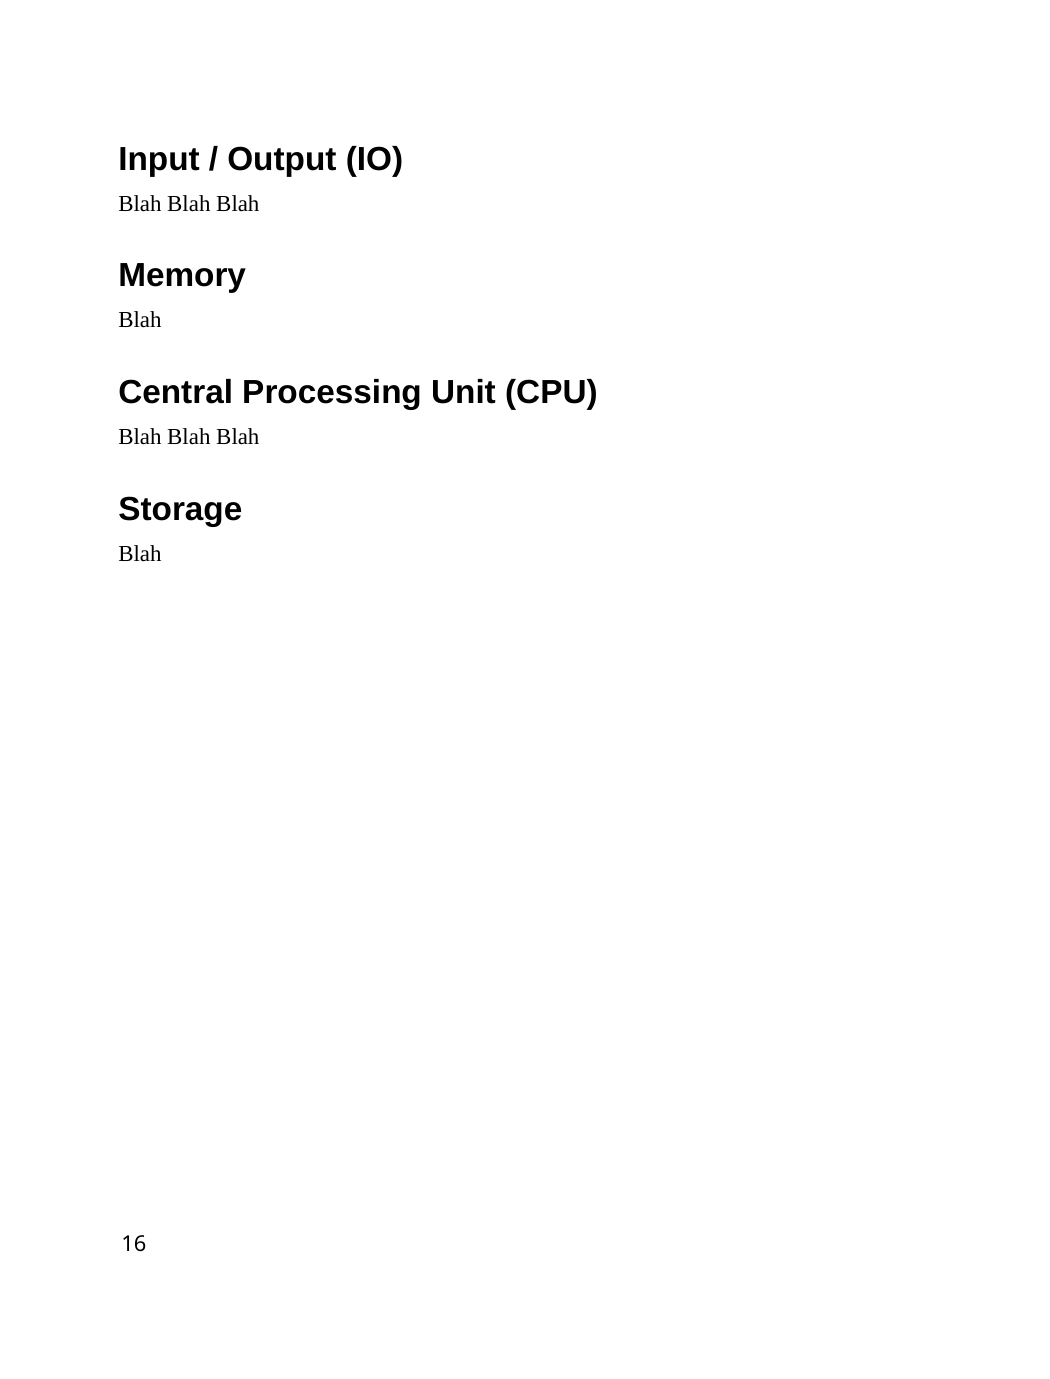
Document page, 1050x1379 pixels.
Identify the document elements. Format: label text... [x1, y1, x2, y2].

text Blah [118, 539, 932, 566]
text Blah Blah Blah [118, 190, 932, 216]
subtitle Storage [118, 489, 932, 527]
subtitle Central Processing Unit (CPU) [118, 372, 932, 411]
text Blah Blah Blah [118, 423, 932, 449]
subtitle Input / Output (IO) [118, 139, 932, 177]
text Blah [118, 306, 932, 333]
subtitle Memory [118, 256, 932, 294]
